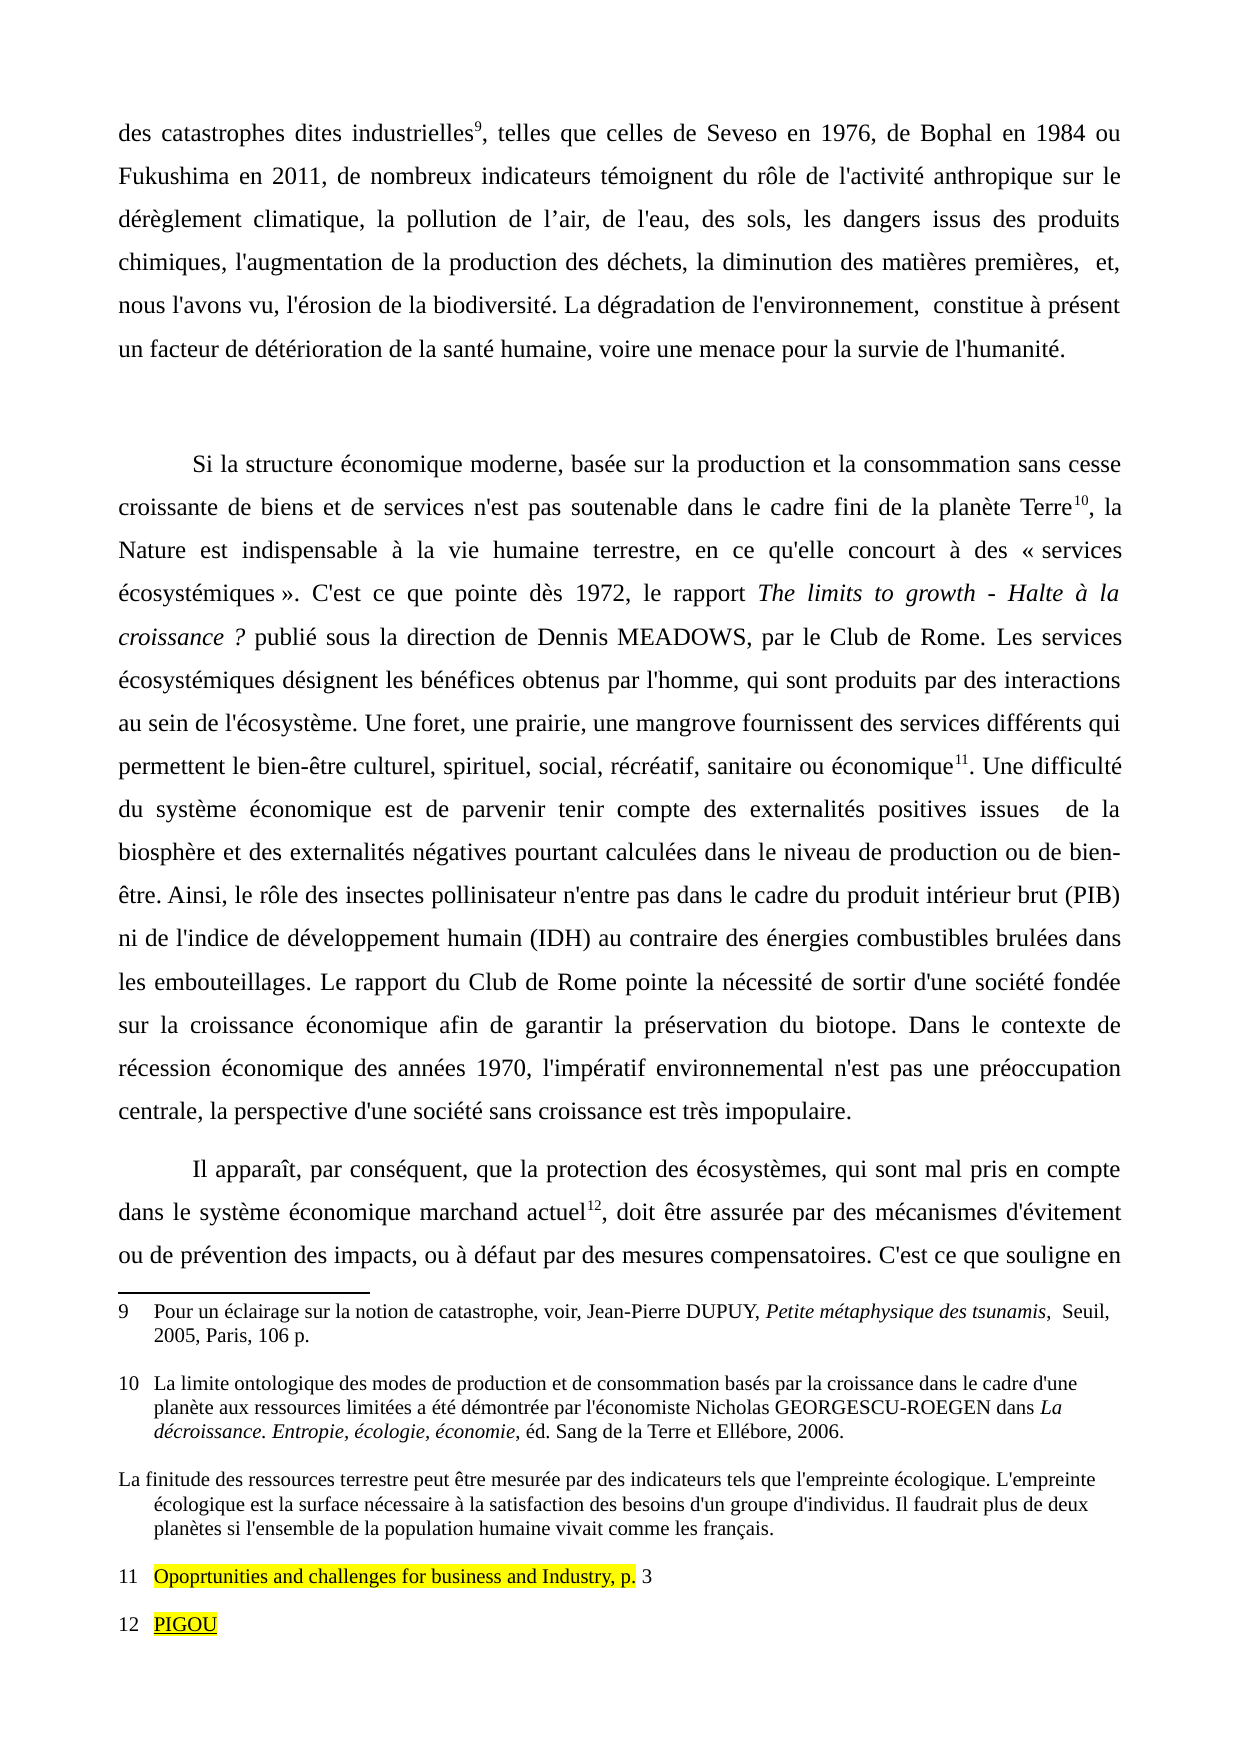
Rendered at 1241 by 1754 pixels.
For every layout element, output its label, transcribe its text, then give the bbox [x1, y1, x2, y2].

text La finitude des ressources terrestre peut être mesurée par des indicateurs tels que l'empreinte écologique. L'empreinte écologique est la surface nécessaire à la satisfaction des besoins d'un groupe d'individus. Il faudrait plus de deux planètes si l'ensemble de la population humaine vivait comme les français. [118, 1467, 1122, 1539]
text Pour un éclairage sur la notion de catastrophe, voir, Jean-Pierre DUPUY, Petite métaphysique des tsunamis, Seuil, 2005, Paris, 106 p. [118, 1299, 1122, 1347]
text Opoprtunities and challenges for business and Industry, p. 3 [118, 1564, 1122, 1588]
text Il apparaît, par conséquent, que la protection des écosystèmes, qui sont mal pris en compte dans le système économique marchand actuel, doit être assurée par des mécanismes d'évitement ou de prévention des impacts, ou à défaut par des mesures compensatoires. C'est ce que souligne en [118, 1154, 1122, 1269]
text PIGOU [118, 1612, 1122, 1636]
text La limite ontologique des modes de production et de consommation basés par la croissance dans le cadre d'une planète aux ressources limitées a été démontrée par l'économiste Nicholas GEORGESCU-ROEGEN dans La décroissance. Entropie, écologie, économie, éd. Sang de la Terre et Ellébore, 2006. [118, 1371, 1122, 1443]
text Si la structure économique moderne, basée sur la production et la consommation sans cesse croissante de biens et de services n'est pas soutenable dans le cadre fini de la planète Terre, la Nature est indispensable à la vie humaine terrestre, en ce qu'elle concourt à des « services écosystémiques ». C'est ce que pointe dès 1972, le rapport The limits to growth - Halte à la croissance ? publié sous la direction de Dennis MEADOWS, par le Club de Rome. Les services écosystémiques désignent les bénéfices obtenus par l'homme, qui sont produits par des interactions au sein de l'écosystème. Une foret, une prairie, une mangrove fournissent des services différents qui permettent le bien-être culturel, spirituel, social, récréatif, sanitaire ou économique. Une difficulté du système économique est de parvenir tenir compte des externalités positives issues de la biosphère et des externalités négatives pourtant calculées dans le niveau de production ou de bien-être. Ainsi, le rôle des insectes pollinisateur n'entre pas dans le cadre du produit intérieur brut (PIB) ni de l'indice de développement humain (IDH) au contraire des énergies combustibles brulées dans les embouteillages. Le rapport du Club de Rome pointe la nécessité de sortir d'une société fondée sur la croissance économique afin de garantir la préservation du biotope. Dans le contexte de récession économique des années 1970, l'impératif environnemental n'est pas une préoccupation centrale, la perspective d'une société sans croissance est très impopulaire. [118, 449, 1122, 1125]
text des catastrophes dites industrielles, telles que celles de Seveso en 1976, de Bophal en 1984 ou Fukushima en 2011, de nombreux indicateurs témoignent du rôle de l'activité anthropique sur le dérèglement climatique, la pollution de l’air, de l'eau, des sols, les dangers issus des produits chimiques, l'augmentation de la production des déchets, la diminution des matières premières, et, nous l'avons vu, l'érosion de la biodiversité. La dégradation de l'environnement, constitue à présent un facteur de détérioration de la santé humaine, voire une menace pour la survie de l'humanité. [118, 118, 1122, 362]
